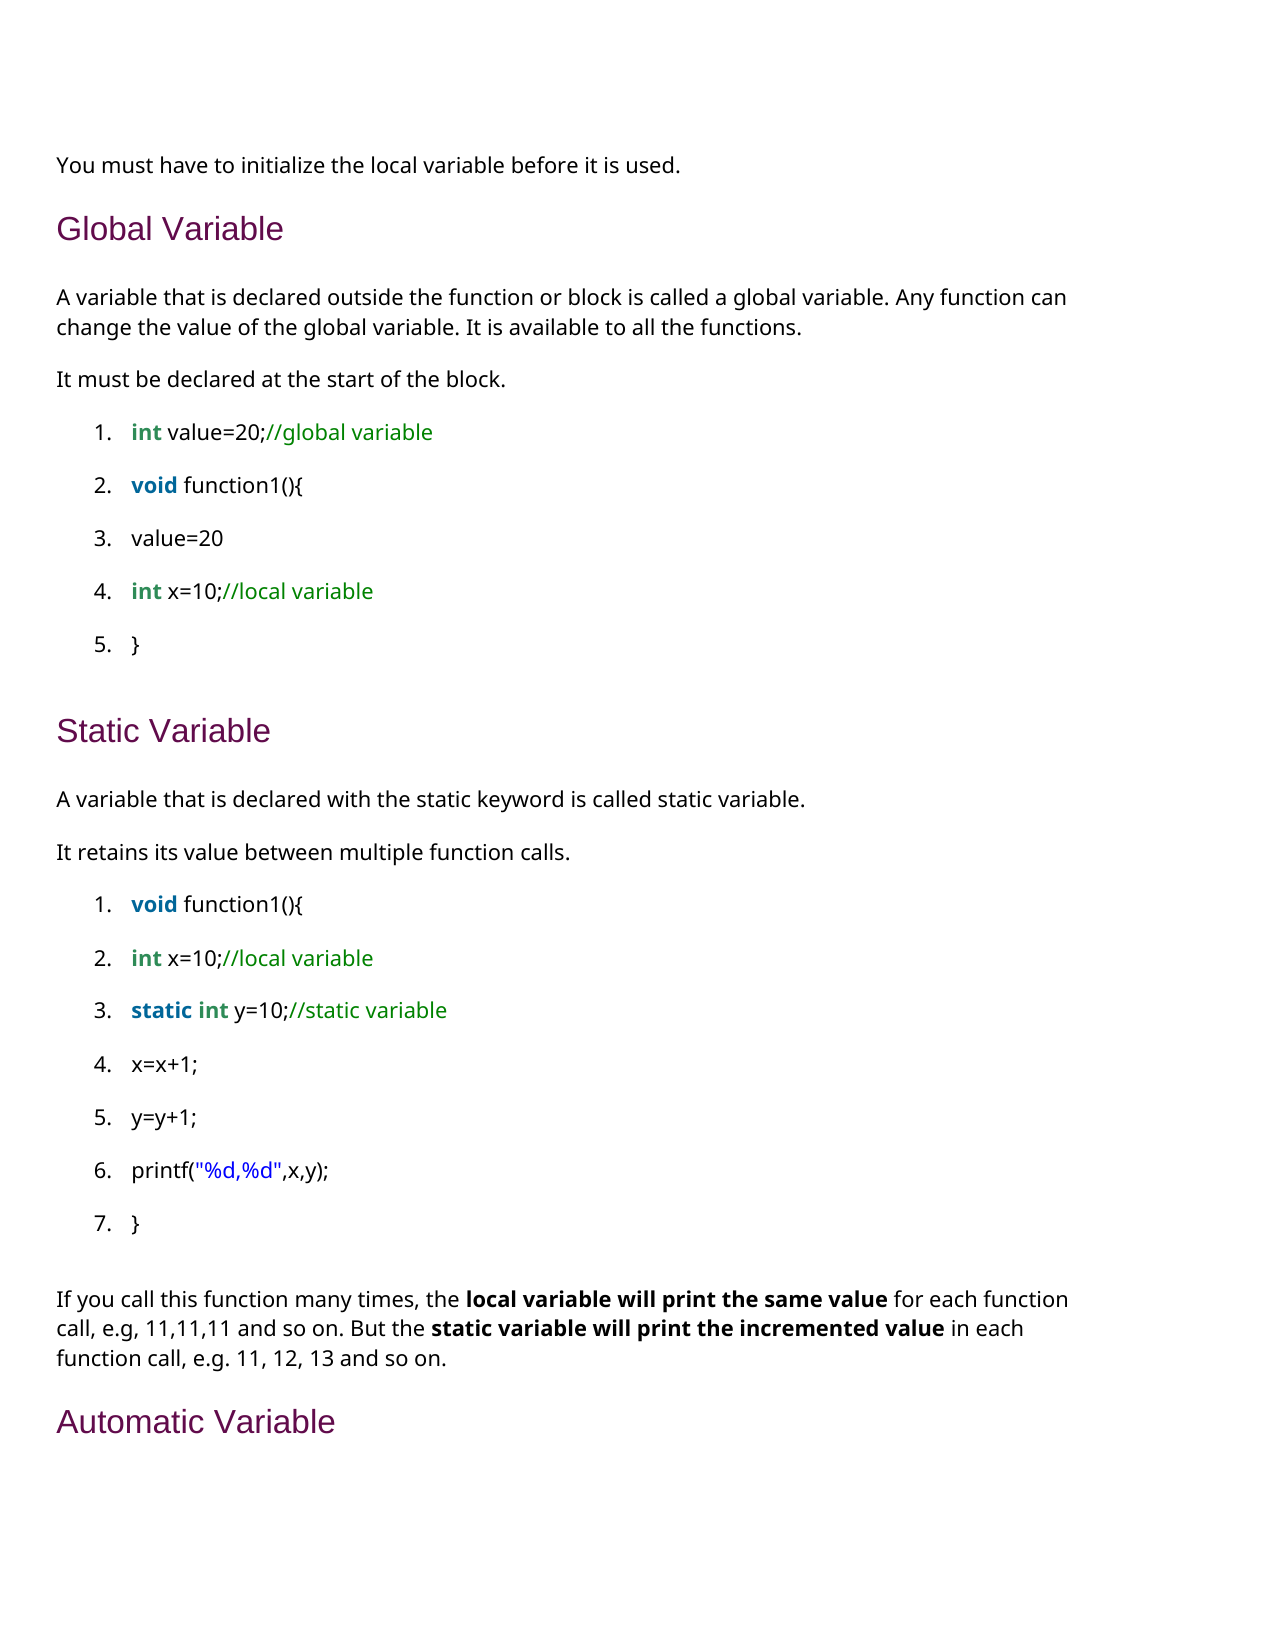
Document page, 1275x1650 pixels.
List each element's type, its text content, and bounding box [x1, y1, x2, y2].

list } [94, 629, 1092, 659]
list x=x+1; [94, 1048, 1092, 1078]
list int x=10;//local variable [94, 942, 1092, 972]
text If you call this function many times, the local variable will print the same value for each function call, e.g, 11,11,11 and so on. But the static variable will print the incremented value in each function call, e.g. 11, 12, 13 and so on. [56, 1283, 1087, 1373]
list static int y=10;//static variable [94, 996, 1092, 1025]
list value=20 [94, 523, 1092, 553]
subtitle Automatic Variable [56, 1402, 1087, 1441]
subtitle Static Variable [56, 711, 1087, 750]
list int x=10;//local variable [94, 576, 1092, 606]
text A variable that is declared outside the function or block is called a global variable. Any function can change the value of the global variable. It is available to all the functions. [56, 282, 1087, 341]
list int value=20;//global variable [94, 417, 1092, 447]
list void function1(){ [94, 889, 1092, 919]
text You must have to initialize the local variable before it is used. [56, 150, 1087, 180]
text It retains its value between multiple function calls. [56, 837, 1087, 867]
text It must be declared at the start of the block. [56, 364, 1087, 394]
list } [94, 1208, 1092, 1237]
text A variable that is declared with the static keyword is called static variable. [56, 784, 1087, 814]
list y=y+1; [94, 1102, 1092, 1131]
list printf("%d,%d",x,y); [94, 1154, 1092, 1184]
list void function1(){ [94, 470, 1092, 500]
subtitle Global Variable [56, 209, 1087, 247]
